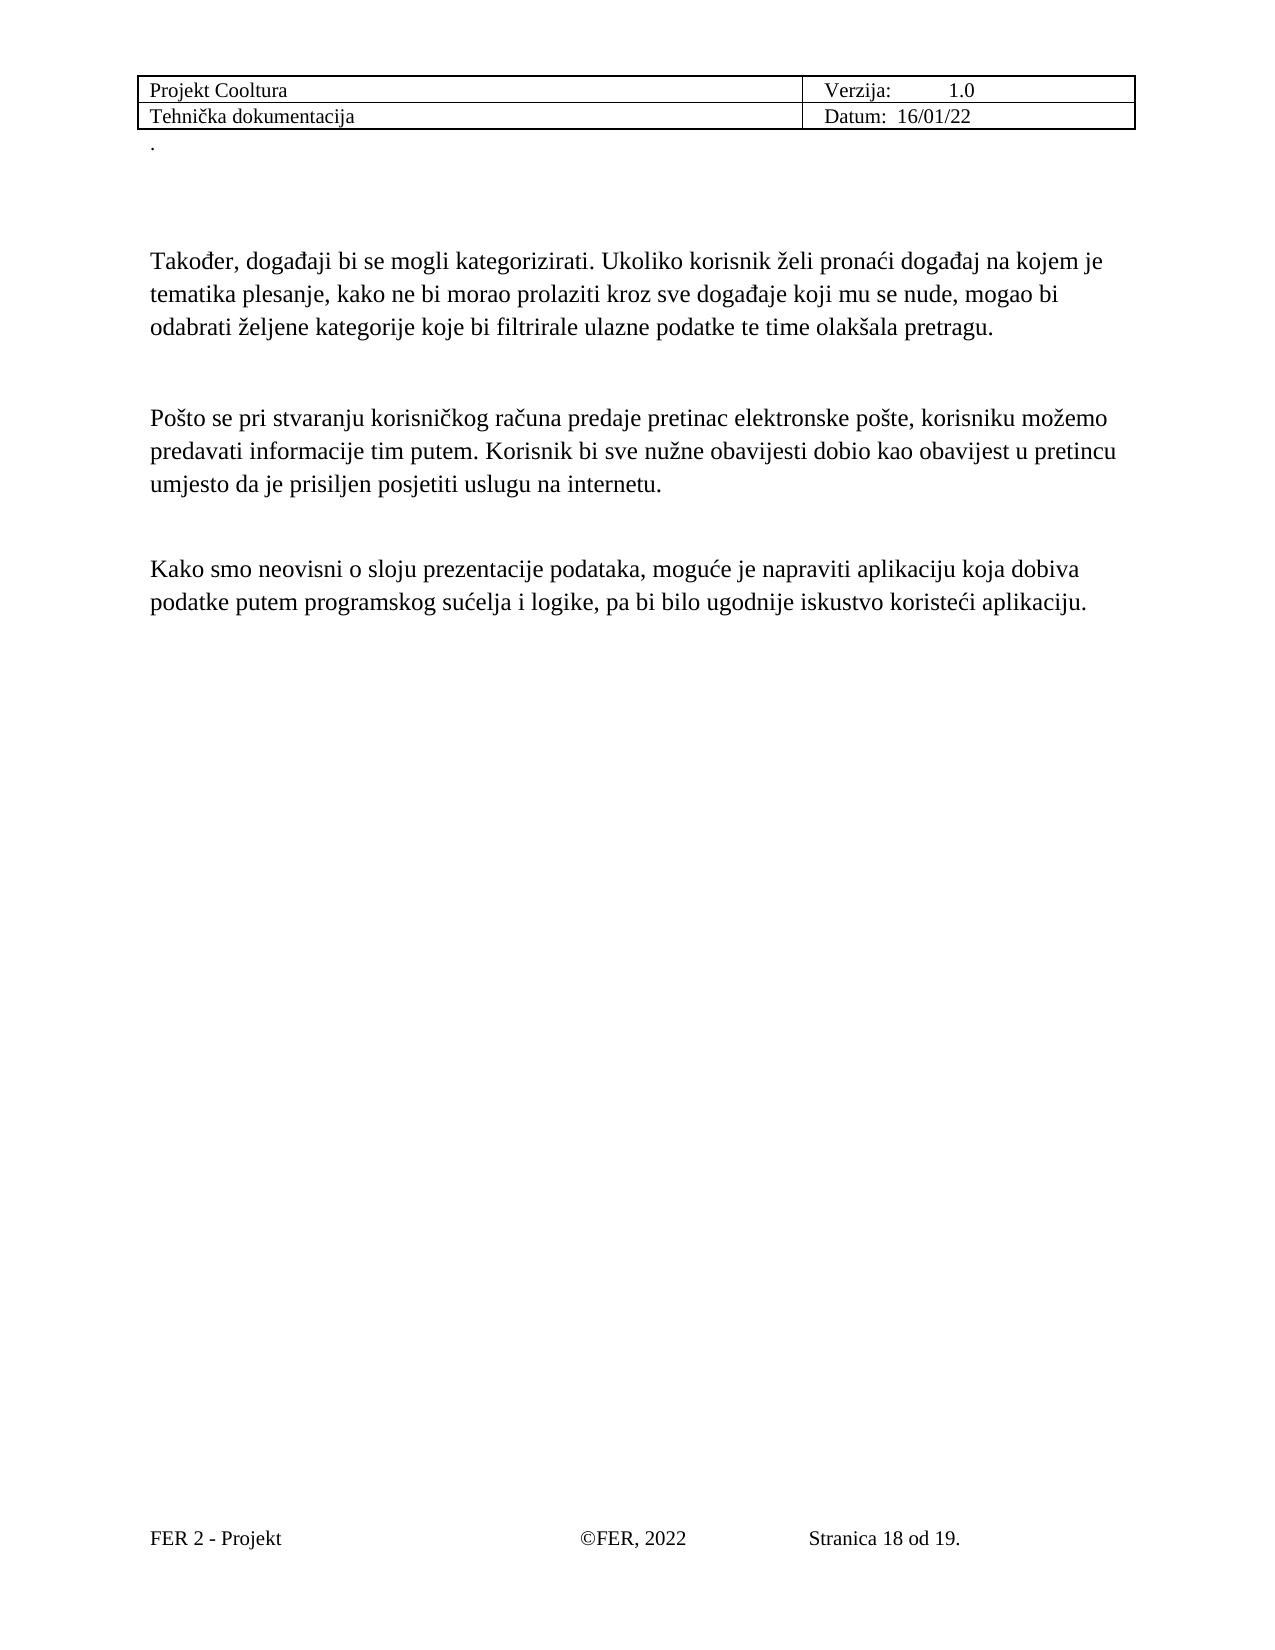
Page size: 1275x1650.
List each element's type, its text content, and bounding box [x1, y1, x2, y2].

text Također, događaji bi se mogli kategorizirati. Ukoliko korisnik želi pronaći događaj na kojem je tematika plesanje, kako ne bi morao prolaziti kroz sve događaje koji mu se nude, mogao bi odabrati željene kategorije koje bi filtrirale ulazne podatke te time olakšala pretragu. [150, 246, 1125, 341]
text Pošto se pri stvaranju korisničkog računa predaje pretinac elektronske pošte, korisniku možemo predavati informacije tim putem. Korisnik bi sve nužne obavijesti dobio kao obavijest u pretincu umjesto da je prisiljen posjetiti uslugu na internetu. [150, 403, 1125, 498]
text Kako smo neovisni o sloju prezentacije podataka, moguće je napraviti aplikaciju koja dobiva podatke putem programskog sućelja i logike, pa bi bilo ugodnije iskustvo koristeći aplikaciju. [150, 554, 1125, 616]
